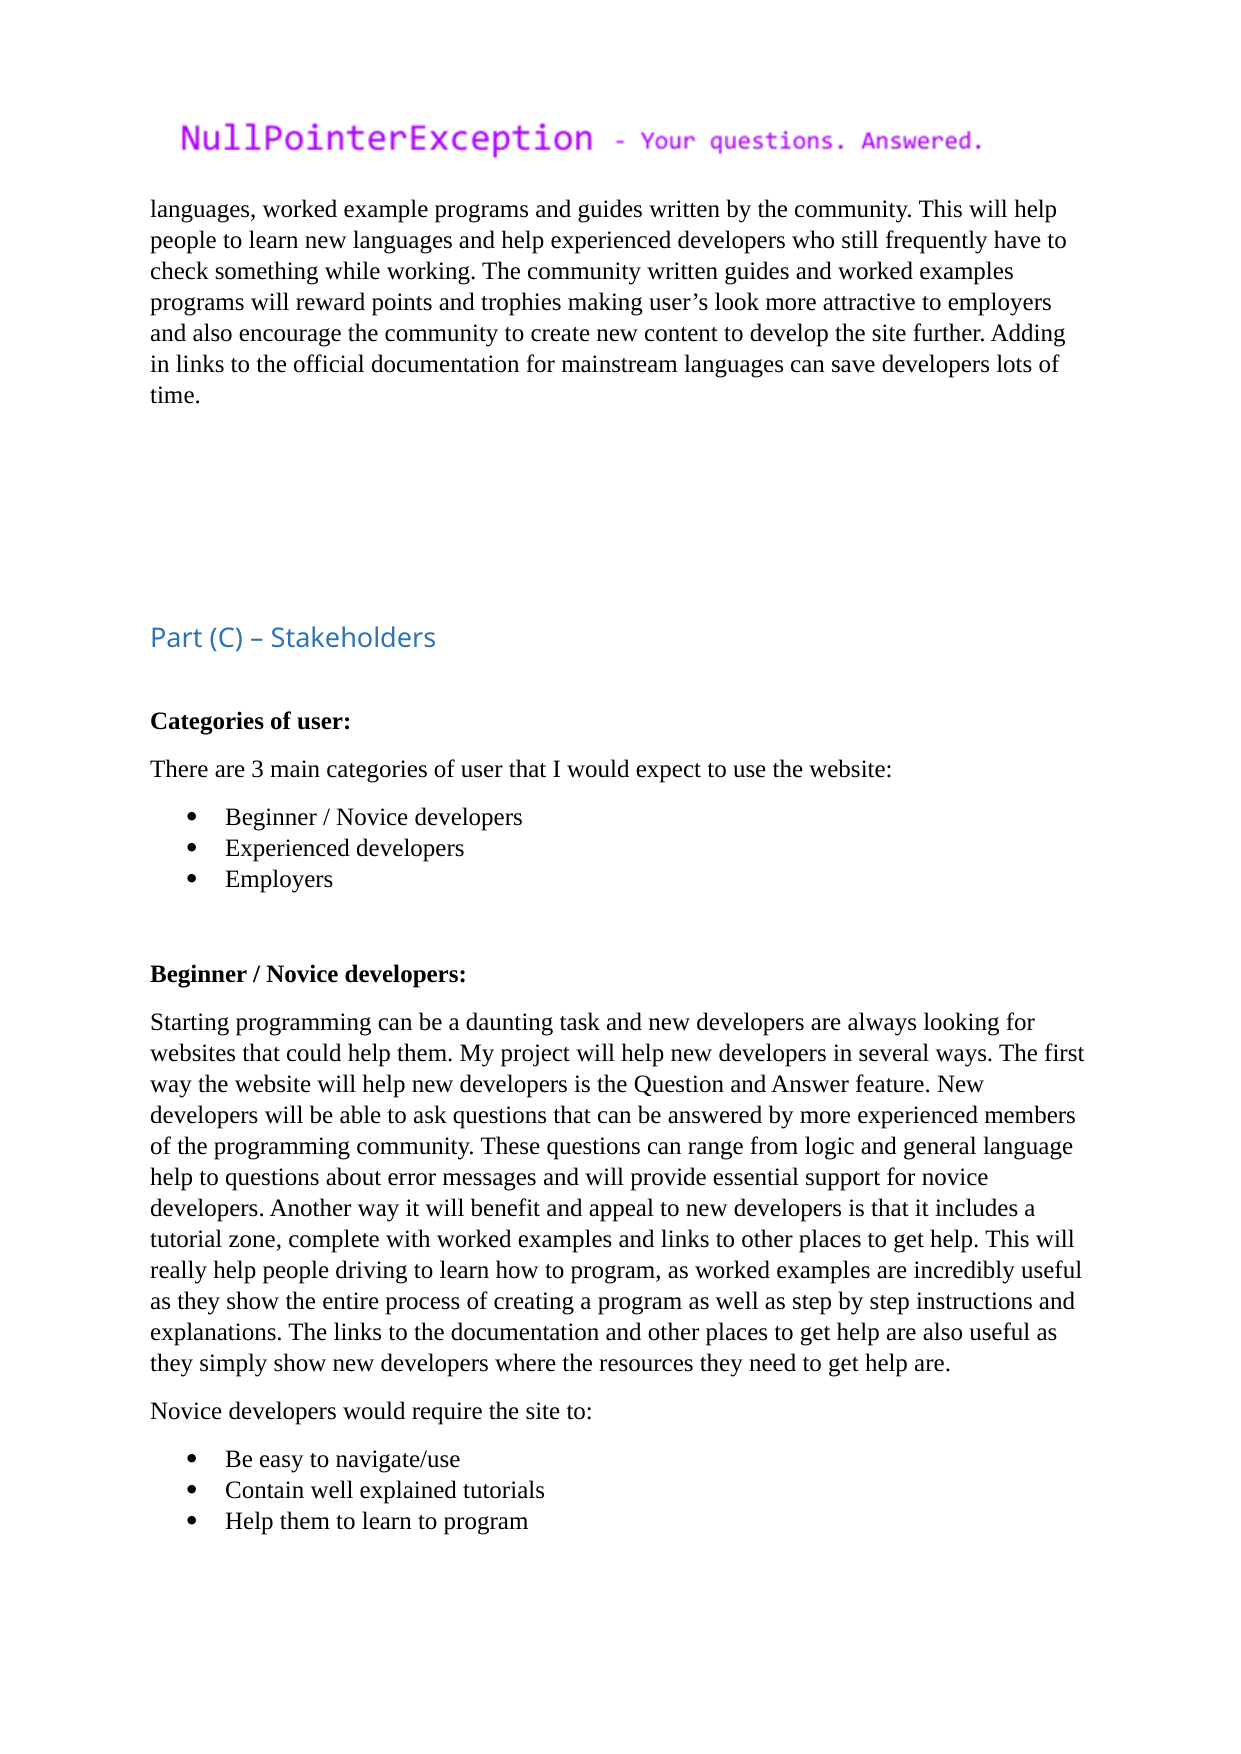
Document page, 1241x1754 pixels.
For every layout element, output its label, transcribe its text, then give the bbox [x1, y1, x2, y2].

text Beginner / Novice developers: [150, 959, 1090, 988]
list Help them to learn to program [187, 1506, 1090, 1534]
text Starting programming can be a daunting task and new developers are always looking for websites that could help them. My project will help new developers in several ways. The first way the website will help new developers is the Question and Answer feature. New developers will be able to ask questions that can be answered by more experienced members of the programming community. These questions can range from logic and general language help to questions about error messages and will provide essential support for novice developers. Another way it will benefit and appeal to new developers is that it includes a tutorial zone, complete with worked examples and links to other places to get help. This will really help people driving to learn how to program, as worked examples are incredibly useful as they show the entire process of creating a program as well as step by step instructions and explanations. The links to the documentation and other places to get help are also useful as they simply show new developers where the resources they need to get help are. [150, 1007, 1090, 1377]
list Contain well explained tutorials [187, 1475, 1090, 1503]
list Employers [187, 864, 1090, 892]
list Be easy to navigate/use [187, 1444, 1090, 1472]
text Novice developers would require the site to: [150, 1396, 1090, 1425]
picture [150, 73, 1091, 194]
text languages, worked example programs and guides written by the community. This will help people to learn new languages and help experienced developers who still frequently have to check something while working. The community written guides and worked examples programs will reward points and trophies making user’s look more attractive to employers and also encourage the community to create new content to develop the site further. Adding in links to the official documentation for mainstream languages can save developers lots of time. [150, 194, 1090, 409]
list Experienced developers [187, 833, 1090, 861]
list Beginner / Novice developers [187, 802, 1090, 830]
text There are 3 main categories of user that I would expect to use the website: [150, 754, 1090, 783]
subtitle Part (C) – Stakeholders [150, 619, 1090, 656]
text Categories of user: [150, 706, 1090, 735]
